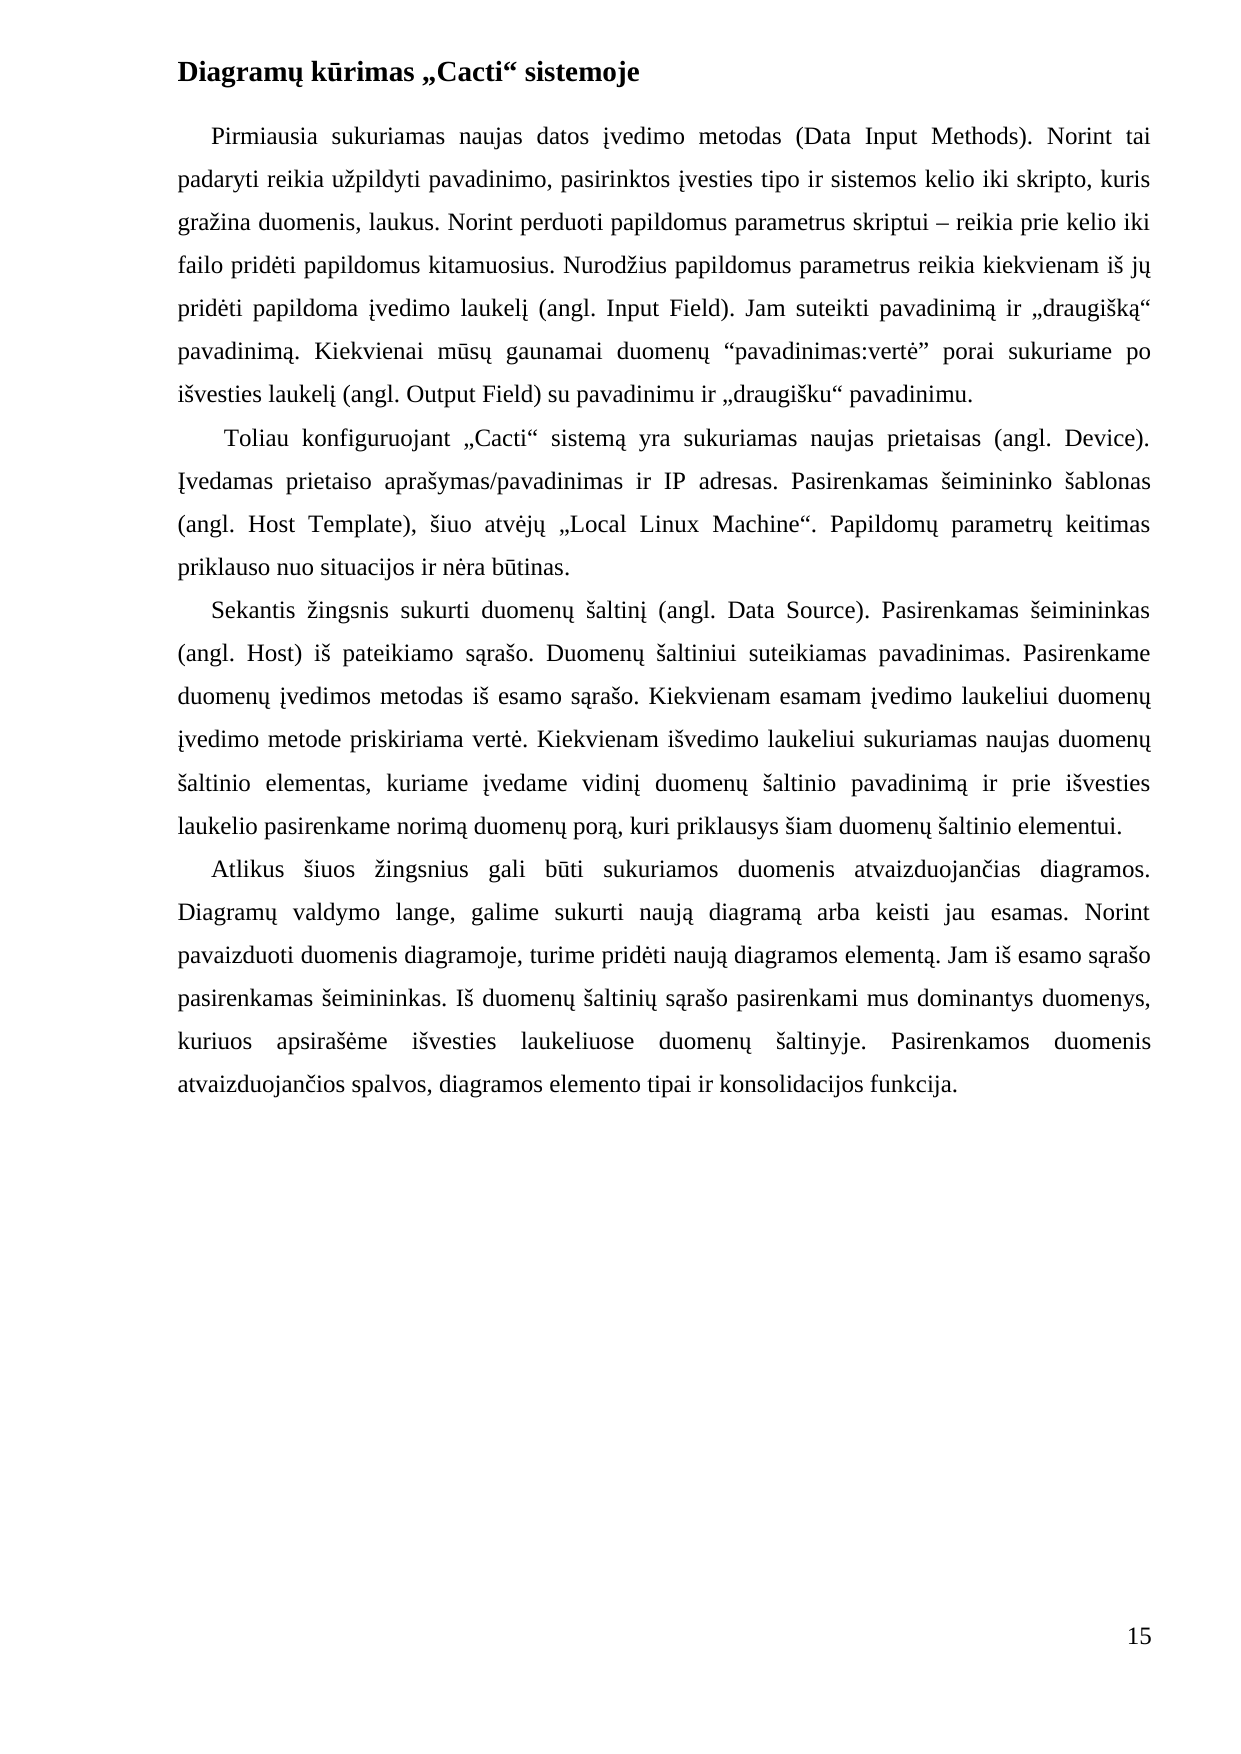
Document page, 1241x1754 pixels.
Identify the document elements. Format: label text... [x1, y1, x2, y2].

text Toliau konfiguruojant „Cacti“ sistemą yra sukuriamas naujas prietaisas (angl. Device). Įvedamas prietaiso aprašymas/pavadinimas ir IP adresas. Pasirenkamas šeimininko šablonas (angl. Host Template), šiuo atvėjų „Local Linux Machine“. Papildomų parametrų keitimas priklauso nuo situacijos ir nėra būtinas. [177, 423, 1152, 581]
subtitle Diagramų kūrimas „Cacti“ sistemoje [177, 54, 1152, 87]
text Sekantis žingsnis sukurti duomenų šaltinį (angl. Data Source). Pasirenkamas šeimininkas (angl. Host) iš pateikiamo sąrašo. Duomenų šaltiniui suteikiamas pavadinimas. Pasirenkame duomenų įvedimos metodas iš esamo sąrašo. Kiekvienam esamam įvedimo laukeliui duomenų įvedimo metode priskiriama vertė. Kiekvienam išvedimo laukeliui sukuriamas naujas duomenų šaltinio elementas, kuriame įvedame vidinį duomenų šaltinio pavadinimą ir prie išvesties laukelio pasirenkame norimą duomenų porą, kuri priklausys šiam duomenų šaltinio elementui. [177, 595, 1152, 839]
text Pirmiausia sukuriamas naujas datos įvedimo metodas (Data Input Methods). Norint tai padaryti reikia užpildyti pavadinimo, pasirinktos įvesties tipo ir sistemos kelio iki skripto, kuris gražina duomenis, laukus. Norint perduoti papildomus parametrus skriptui – reikia prie kelio iki failo pridėti papildomus kitamuosius. Nurodžius papildomus parametrus reikia kiekvienam iš jų pridėti papildoma įvedimo laukelį (angl. Input Field). Jam suteikti pavadinimą ir „draugišką“ pavadinimą. Kiekvienai mūsų gaunamai duomenų “pavadinimas:vertė” porai sukuriame po išvesties laukelį (angl. Output Field) su pavadinimu ir „draugišku“ pavadinimu. [177, 121, 1152, 408]
text Atlikus šiuos žingsnius gali būti sukuriamos duomenis atvaizduojančias diagramos. Diagramų valdymo lange, galime sukurti naują diagramą arba keisti jau esamas. Norint pavaizduoti duomenis diagramoje, turime pridėti naują diagramos elementą. Jam iš esamo sąrašo pasirenkamas šeimininkas. Iš duomenų šaltinių sąrašo pasirenkami mus dominantys duomenys, kuriuos apsirašėme išvesties laukeliuose duomenų šaltinyje. Pasirenkamos duomenis atvaizduojančios spalvos, diagramos elemento tipai ir konsolidacijos funkcija. [177, 854, 1152, 1098]
